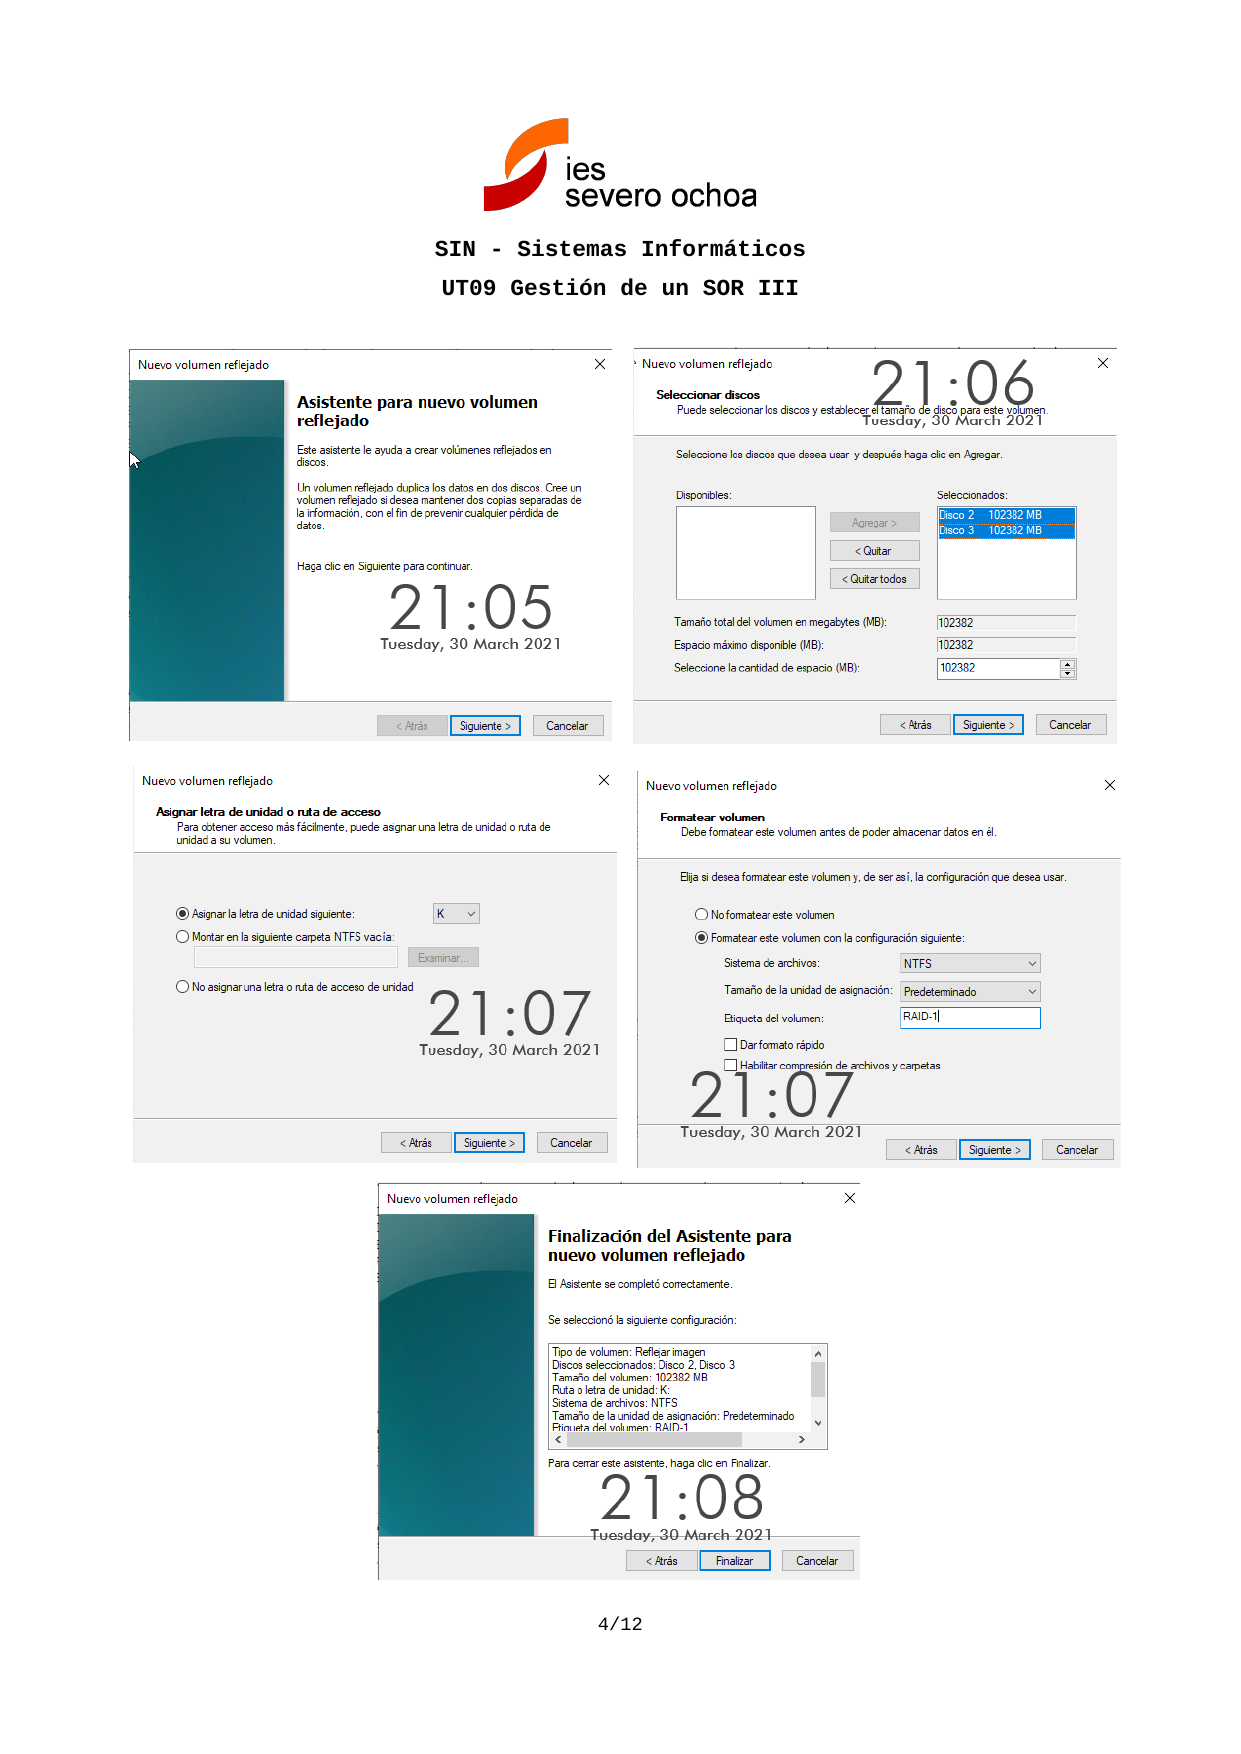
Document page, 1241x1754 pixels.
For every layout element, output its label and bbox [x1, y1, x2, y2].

picture [637, 771, 1121, 1168]
picture [133, 766, 617, 1163]
picture [128, 349, 612, 741]
picture [633, 347, 1117, 744]
picture [483, 118, 757, 211]
picture [377, 1182, 861, 1580]
